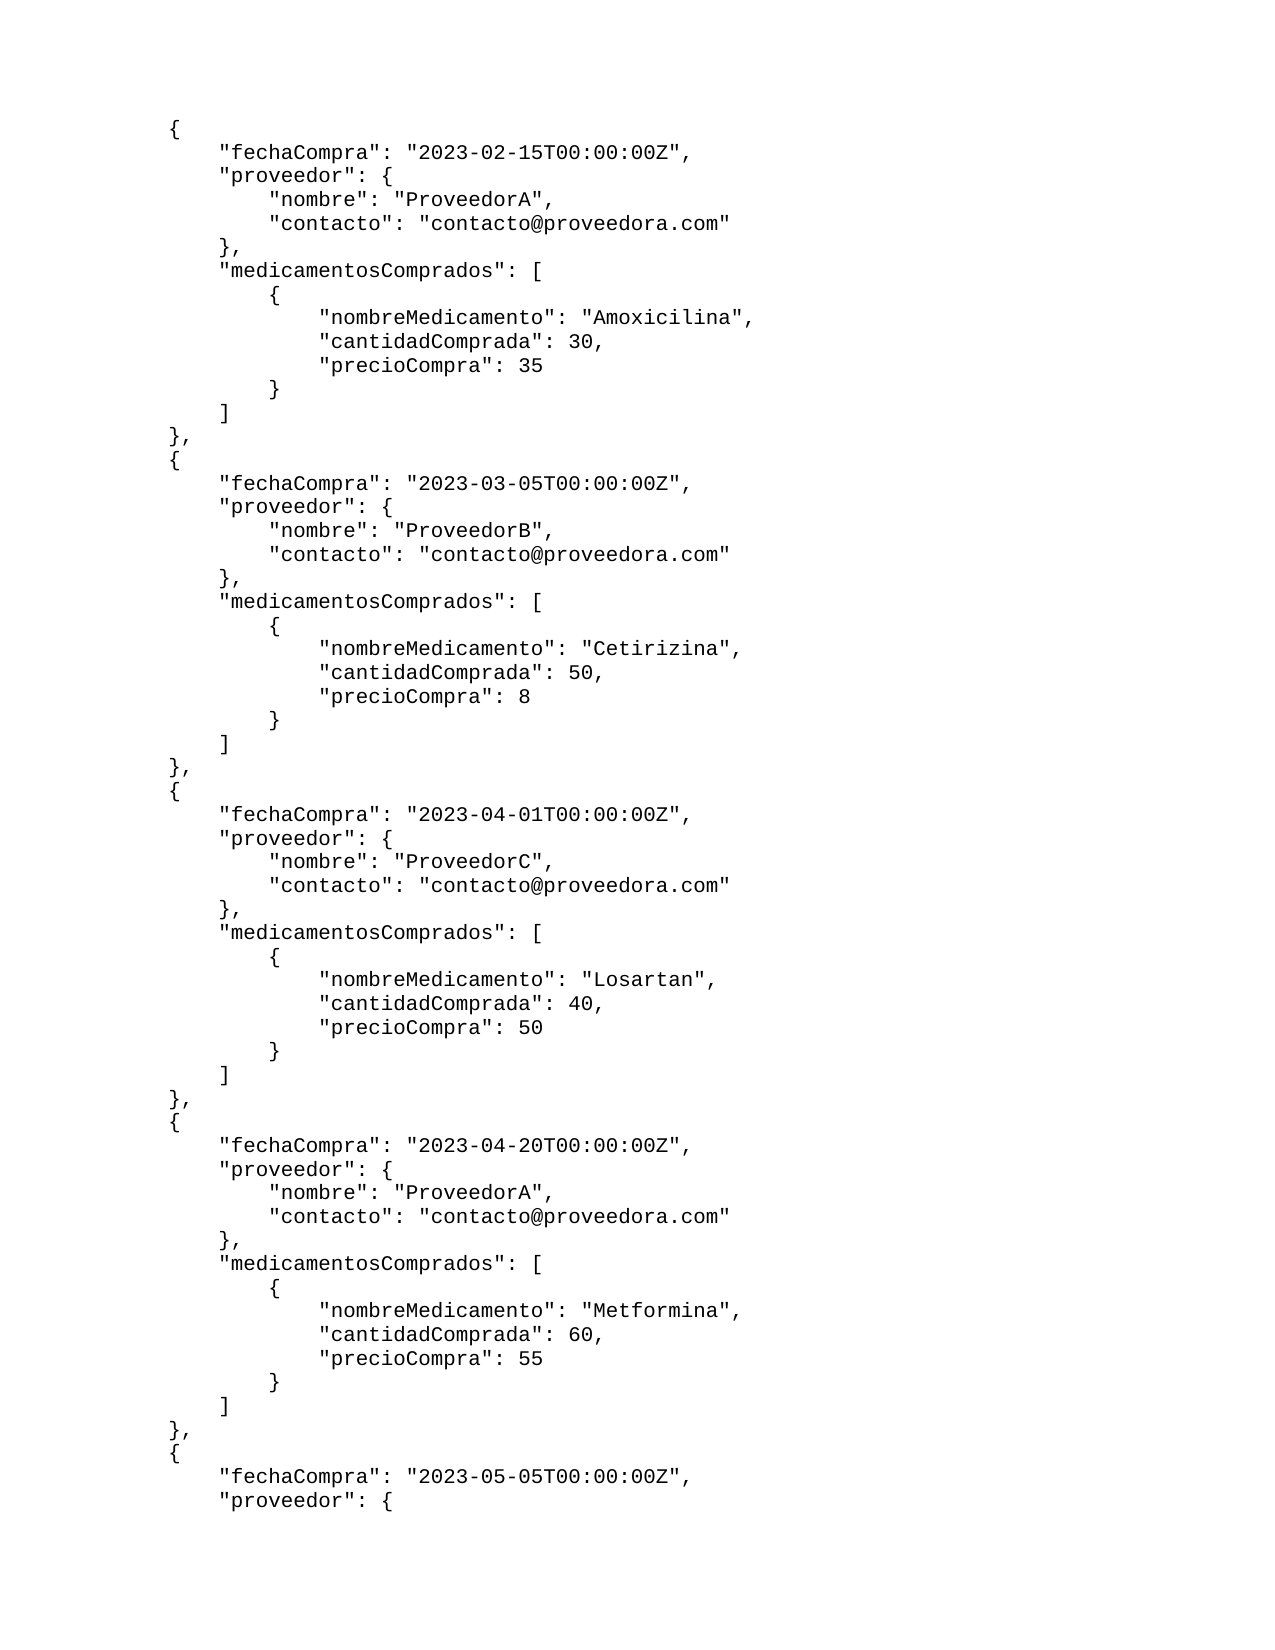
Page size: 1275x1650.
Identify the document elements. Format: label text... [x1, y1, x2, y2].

text { [118, 1442, 1157, 1466]
text ] [118, 1064, 1157, 1088]
text "precioCompra": 35 [118, 354, 1157, 378]
text "contacto": "contacto@proveedora.com" [118, 213, 1157, 236]
text ] [118, 733, 1157, 757]
text }, [118, 567, 1157, 591]
text "fechaCompra": "2023-04-20T00:00:00Z", [118, 1135, 1157, 1158]
text { [118, 1111, 1157, 1135]
text "proveedor": { [118, 827, 1157, 851]
text "proveedor": { [118, 1489, 1157, 1513]
text } [118, 378, 1157, 402]
text "fechaCompra": "2023-02-15T00:00:00Z", [118, 142, 1157, 165]
text { [118, 1277, 1157, 1300]
text } [118, 709, 1157, 733]
text }, [118, 1229, 1157, 1253]
text { [118, 449, 1157, 473]
text { [118, 615, 1157, 638]
text }, [118, 1419, 1157, 1442]
text }, [118, 1088, 1157, 1111]
text "contacto": "contacto@proveedora.com" [118, 1206, 1157, 1229]
text "precioCompra": 50 [118, 1017, 1157, 1040]
text "cantidadComprada": 50, [118, 662, 1157, 686]
text "nombre": "ProveedorB", [118, 520, 1157, 544]
text "medicamentosComprados": [ [118, 591, 1157, 615]
text "medicamentosComprados": [ [118, 1253, 1157, 1277]
text "nombre": "ProveedorA", [118, 189, 1157, 213]
text "cantidadComprada": 30, [118, 331, 1157, 354]
text } [118, 1040, 1157, 1064]
text "nombreMedicamento": "Amoxicilina", [118, 307, 1157, 331]
text "nombre": "ProveedorA", [118, 1182, 1157, 1206]
text "cantidadComprada": 40, [118, 993, 1157, 1017]
text "nombre": "ProveedorC", [118, 851, 1157, 875]
text "medicamentosComprados": [ [118, 260, 1157, 284]
text "proveedor": { [118, 1158, 1157, 1182]
text "fechaCompra": "2023-03-05T00:00:00Z", [118, 473, 1157, 496]
text { [118, 780, 1157, 804]
text "contacto": "contacto@proveedora.com" [118, 544, 1157, 567]
text { [118, 946, 1157, 969]
text }, [118, 236, 1157, 260]
text }, [118, 426, 1157, 449]
text "medicamentosComprados": [ [118, 922, 1157, 946]
text "precioCompra": 55 [118, 1348, 1157, 1371]
text }, [118, 898, 1157, 922]
text "cantidadComprada": 60, [118, 1324, 1157, 1348]
text "fechaCompra": "2023-04-01T00:00:00Z", [118, 804, 1157, 827]
text "proveedor": { [118, 496, 1157, 520]
text "contacto": "contacto@proveedora.com" [118, 875, 1157, 898]
text } [118, 1371, 1157, 1395]
text ] [118, 1395, 1157, 1419]
text "proveedor": { [118, 165, 1157, 189]
text "precioCompra": 8 [118, 686, 1157, 709]
text "nombreMedicamento": "Cetirizina", [118, 638, 1157, 662]
text "fechaCompra": "2023-05-05T00:00:00Z", [118, 1466, 1157, 1489]
text { [118, 118, 1157, 142]
text "nombreMedicamento": "Losartan", [118, 969, 1157, 993]
text ] [118, 402, 1157, 426]
text "nombreMedicamento": "Metformina", [118, 1300, 1157, 1324]
text { [118, 284, 1157, 307]
text }, [118, 757, 1157, 780]
